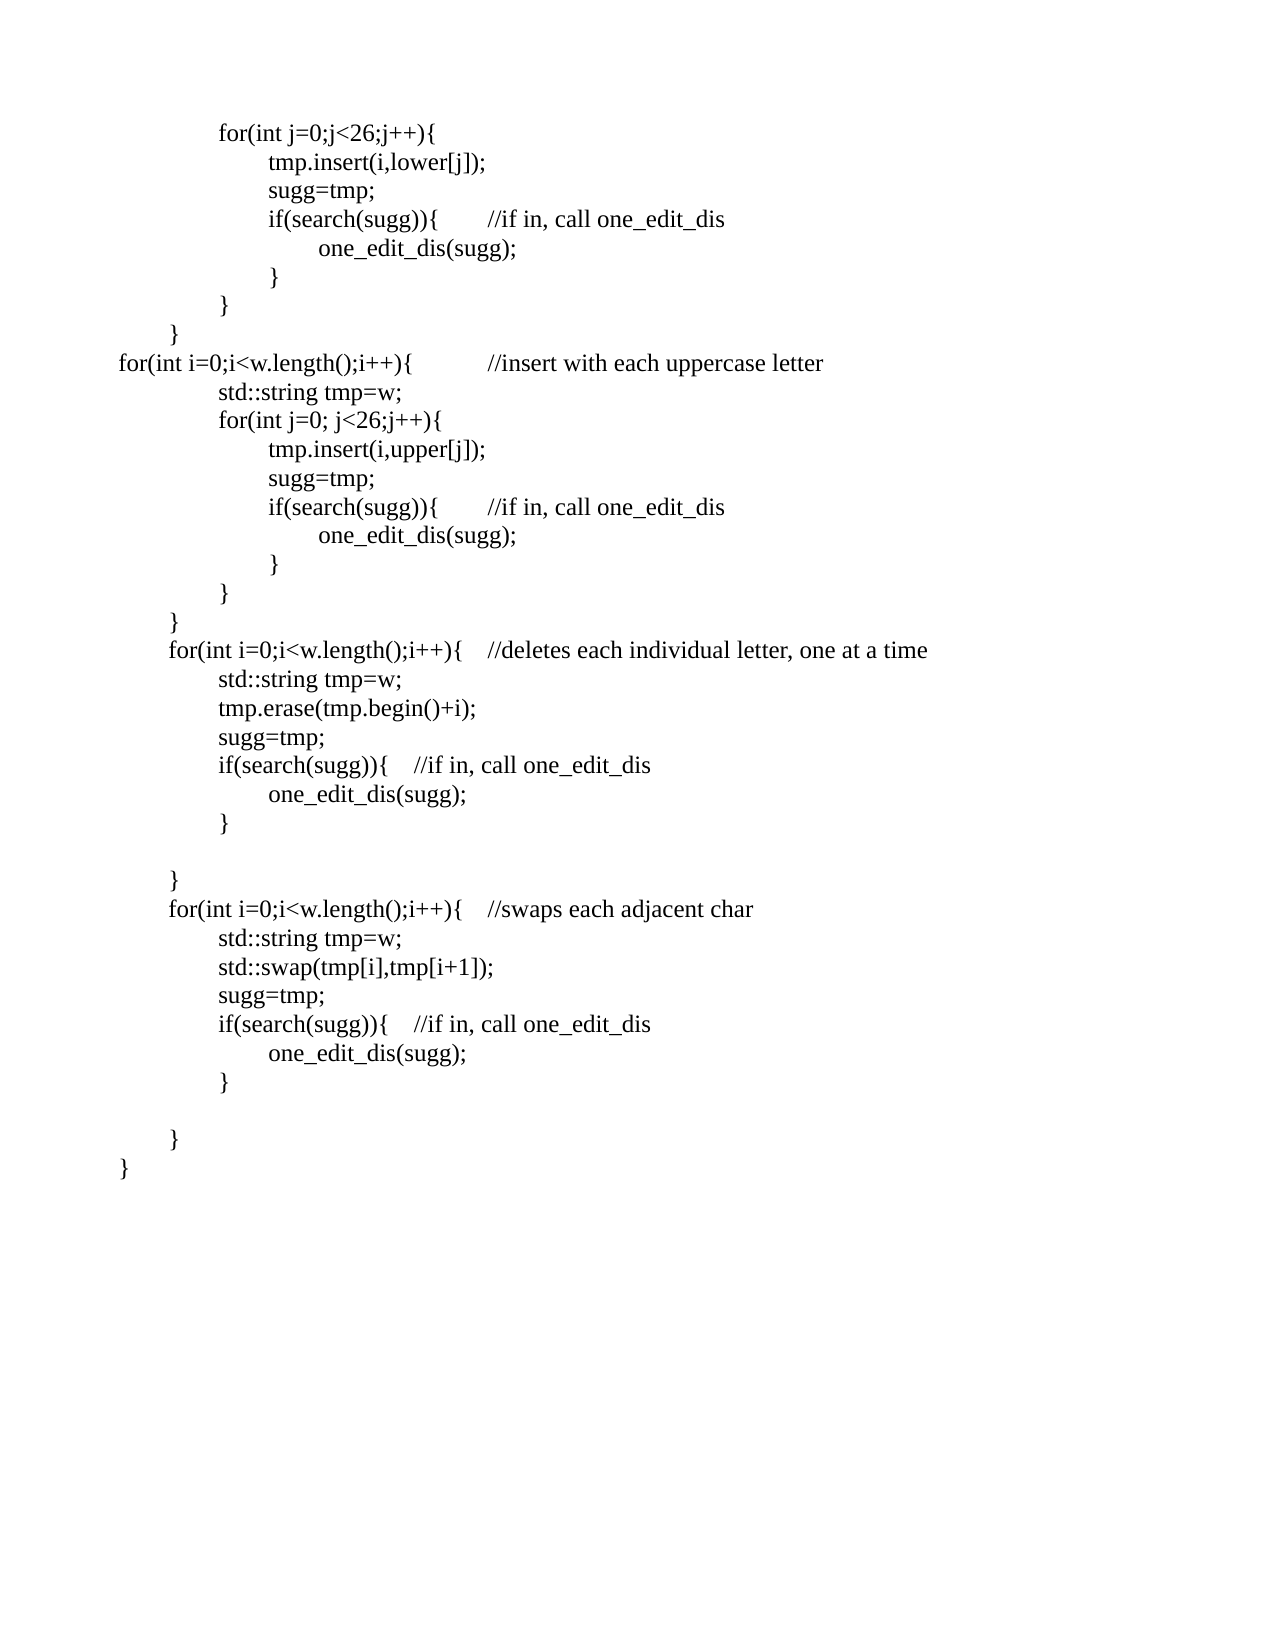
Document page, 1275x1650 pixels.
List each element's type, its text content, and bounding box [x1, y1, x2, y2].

text one_edit_dis(sugg); [118, 233, 1157, 262]
text } [118, 808, 1157, 837]
text std::string tmp=w; [118, 377, 1157, 406]
text } [118, 291, 1157, 319]
text sugg=tmp; [118, 463, 1157, 492]
text if(search(sugg)){ //if in, call one_edit_dis [118, 1009, 1157, 1038]
text tmp.insert(i,upper[j]); [118, 434, 1157, 463]
text for(int i=0;i<w.length();i++){ //swaps each adjacent char [118, 894, 1157, 923]
text sugg=tmp; [118, 722, 1157, 751]
text one_edit_dis(sugg); [118, 521, 1157, 549]
text one_edit_dis(sugg); [118, 1038, 1157, 1067]
text } [118, 578, 1157, 607]
text } [118, 1067, 1157, 1096]
text for(int j=0;j<26;j++){ [118, 118, 1157, 147]
text sugg=tmp; [118, 981, 1157, 1009]
text std::string tmp=w; [118, 664, 1157, 693]
text if(search(sugg)){ //if in, call one_edit_dis [118, 492, 1157, 521]
text for(int j=0; j<26;j++){ [118, 406, 1157, 434]
text std::string tmp=w; [118, 923, 1157, 952]
text for(int i=0;i<w.length();i++){ //deletes each individual letter, one at a time [118, 636, 1157, 664]
text if(search(sugg)){ //if in, call one_edit_dis [118, 751, 1157, 779]
text std::swap(tmp[i],tmp[i+1]); [118, 952, 1157, 981]
text one_edit_dis(sugg); [118, 779, 1157, 808]
text tmp.insert(i,lower[j]); [118, 147, 1157, 176]
text if(search(sugg)){ //if in, call one_edit_dis [118, 204, 1157, 233]
text } [118, 607, 1157, 636]
text } [118, 1124, 1157, 1153]
text } [118, 262, 1157, 291]
text for(int i=0;i<w.length();i++){ //insert with each uppercase letter [118, 348, 1157, 377]
text } [118, 549, 1157, 578]
text } [118, 1153, 1157, 1182]
text } [118, 319, 1157, 348]
text tmp.erase(tmp.begin()+i); [118, 693, 1157, 722]
text } [118, 866, 1157, 894]
text sugg=tmp; [118, 176, 1157, 204]
